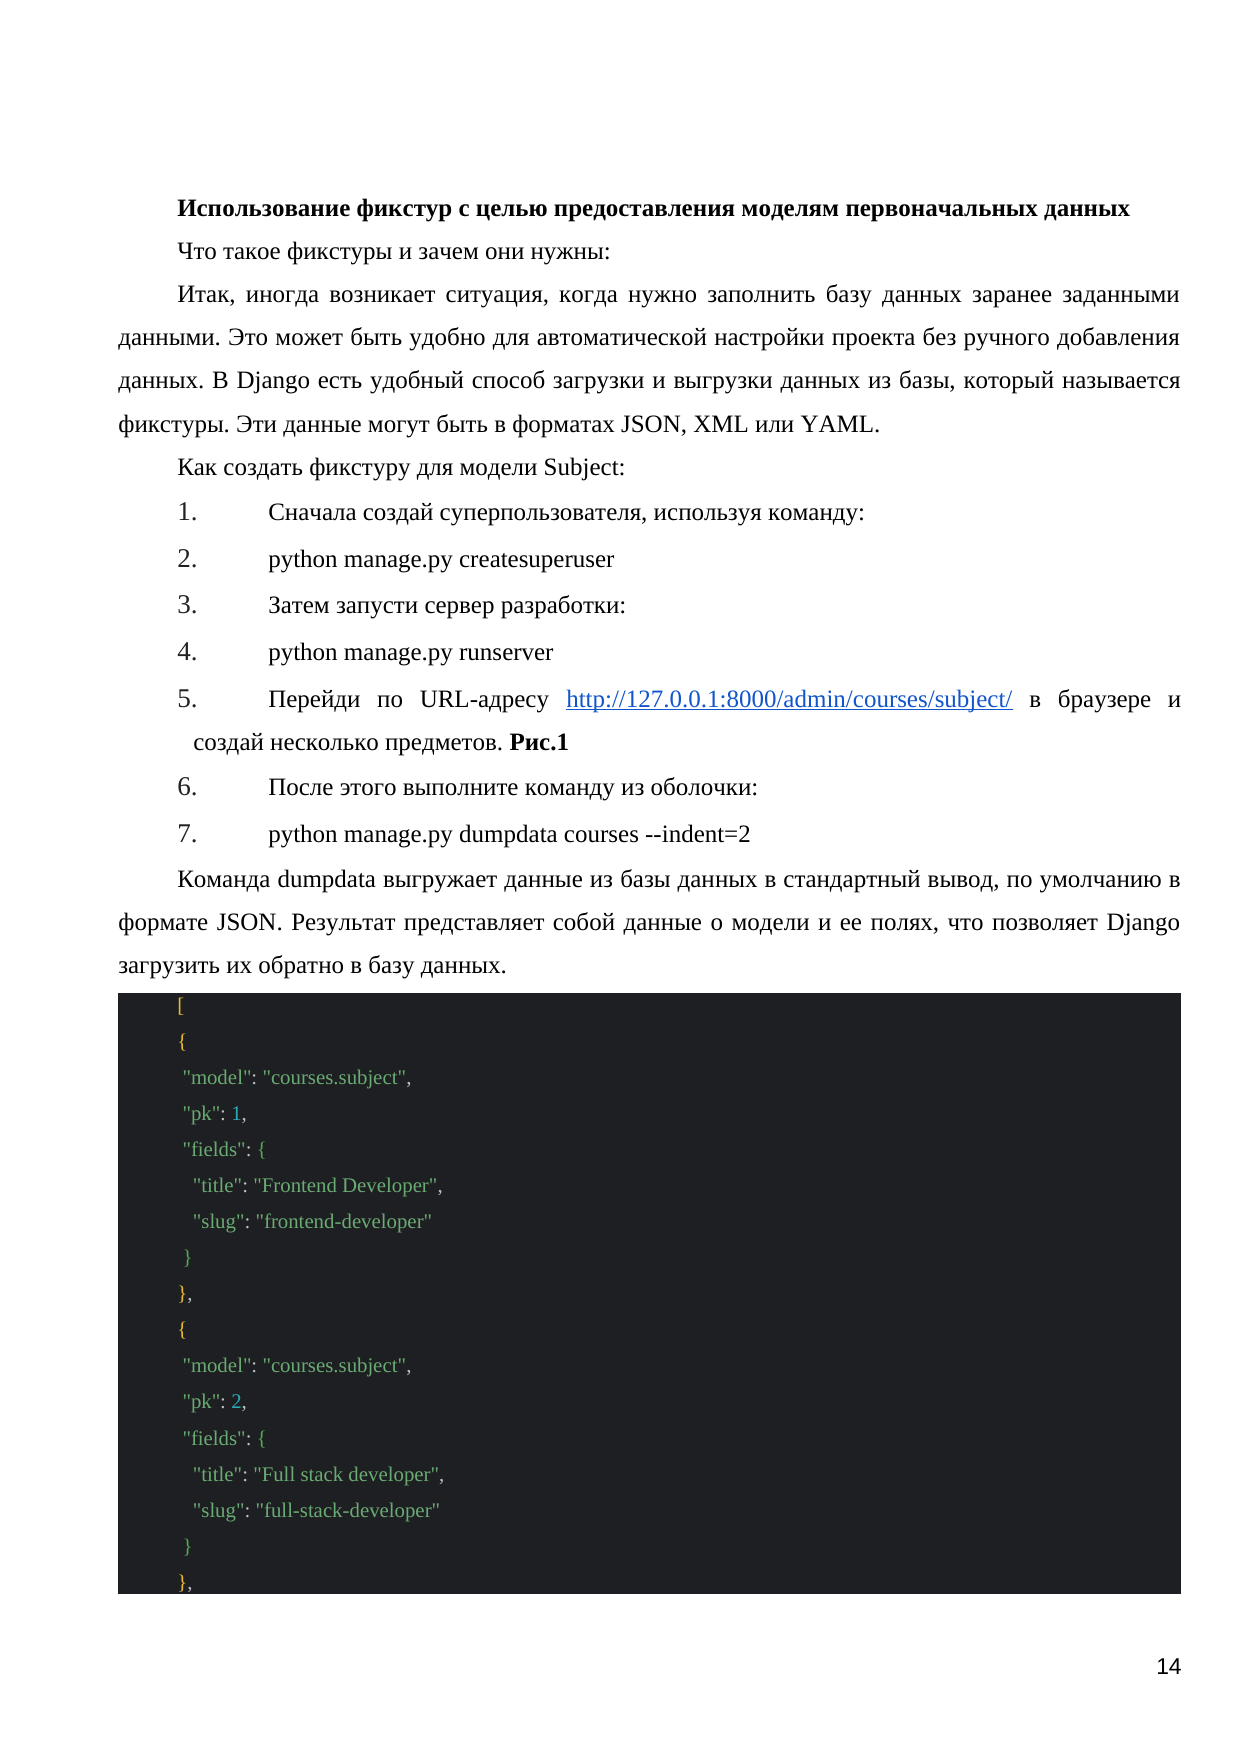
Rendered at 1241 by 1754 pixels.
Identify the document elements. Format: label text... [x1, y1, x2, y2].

list python manage.py runserver [177, 635, 1181, 666]
text Как создать фикстуру для модели Subject: [118, 452, 1181, 481]
text [ [118, 993, 1181, 1017]
text Что такое фикстуры и зачем они нужны: [118, 236, 1181, 265]
text "slug": "full-stack-developer" [118, 1498, 1181, 1522]
text "model": "courses.subject", [118, 1065, 1181, 1089]
text "model": "courses.subject", [118, 1353, 1181, 1377]
text }, [118, 1570, 1181, 1594]
text Команда dumpdata выгружает данные из базы данных в стандартный вывод, по умолчанию в формате JSON. Результат представляет собой данные о модели и ее полях, что позволяет Django загрузить их обратно в базу данных. [118, 864, 1181, 979]
list python manage.py dumpdata courses --indent=2 [177, 817, 1181, 848]
text { [118, 1029, 1181, 1053]
text "slug": "frontend-developer" [118, 1209, 1181, 1233]
text "title": "Full stack developer", [118, 1462, 1181, 1486]
list python manage.py createsuperuser [177, 542, 1181, 573]
list После этого выполните команду из оболочки: [177, 770, 1181, 801]
list Перейди по URL-адресу http://127.0.0.1:8000/admin/courses/subject/ в браузере и создай несколько предметов. Рис.1 [177, 682, 1181, 756]
list Сначала создай суперпользователя, используя команду: [177, 495, 1181, 526]
text "pk": 2, [118, 1389, 1181, 1413]
text "fields": { [118, 1426, 1181, 1449]
text }, [118, 1281, 1181, 1305]
text Использование фикстур с целью предоставления моделям первоначальных данных [118, 193, 1181, 222]
text { [118, 1317, 1181, 1341]
text } [118, 1245, 1181, 1269]
list Затем запусти сервер разработки: [177, 588, 1181, 619]
text "fields": { [118, 1137, 1181, 1161]
text Итак, иногда возникает ситуация, когда нужно заполнить базу данных заранее заданными данными. Это может быть удобно для автоматической настройки проекта без ручного добавления данных. В Django есть удобный способ загрузки и выгрузки данных из базы, который называется фикстуры. Эти данные могут быть в форматах JSON, XML или YAML. [118, 279, 1181, 437]
text "pk": 1, [118, 1101, 1181, 1125]
text "title": "Frontend Developer", [118, 1173, 1181, 1197]
text } [118, 1534, 1181, 1558]
